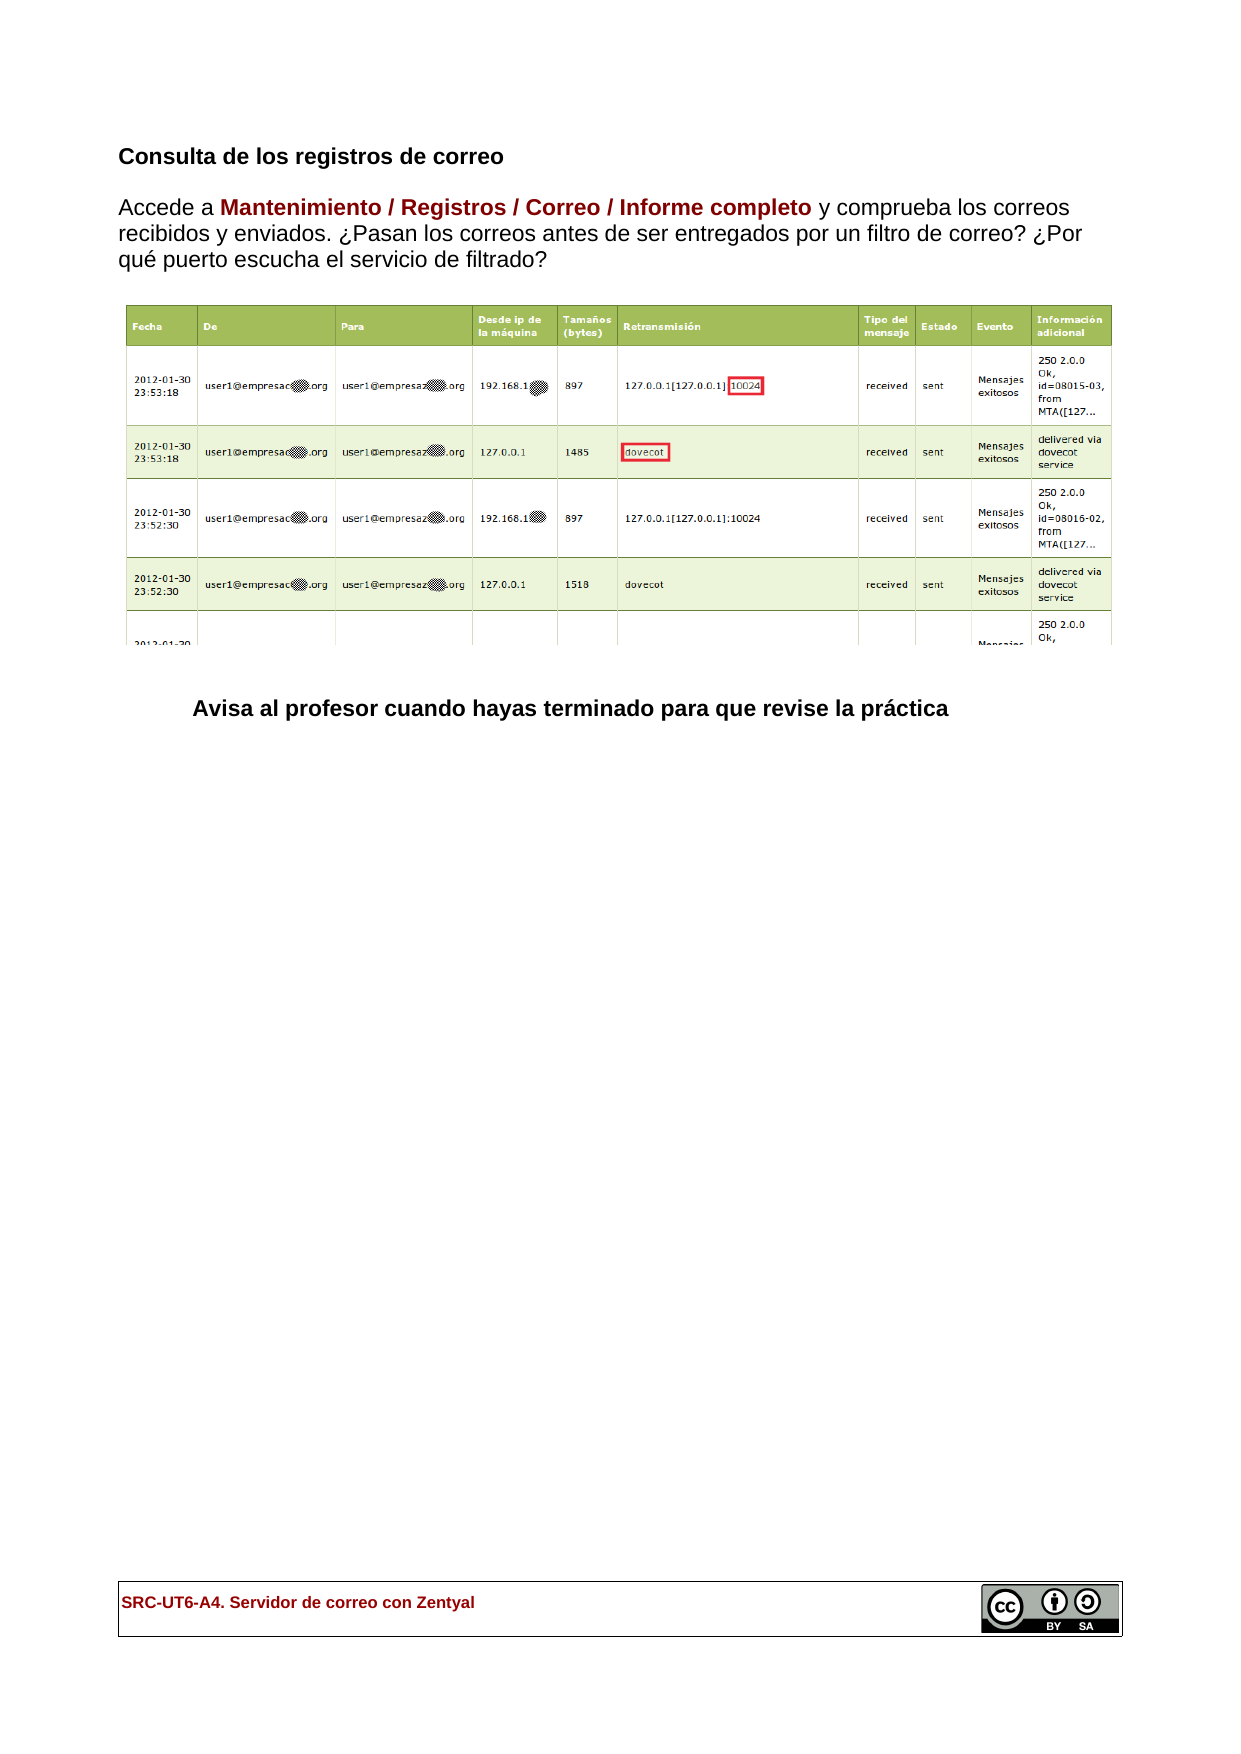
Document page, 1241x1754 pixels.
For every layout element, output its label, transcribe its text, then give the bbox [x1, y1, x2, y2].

picture [981, 1584, 1119, 1633]
text Consulta de los registros de correo [118, 144, 1122, 169]
text Accede a Mantenimiento / Registros / Correo / Informe completo y comprueba los correos recibidos y enviados. ¿Pasan los correos antes de ser entregados por un filtro de correo? ¿Por qué puerto escucha el servicio de filtrado? [118, 195, 1122, 272]
picture [118, 297, 1123, 645]
text Avisa al profesor cuando hayas terminado para que revise la práctica [192, 696, 1122, 722]
